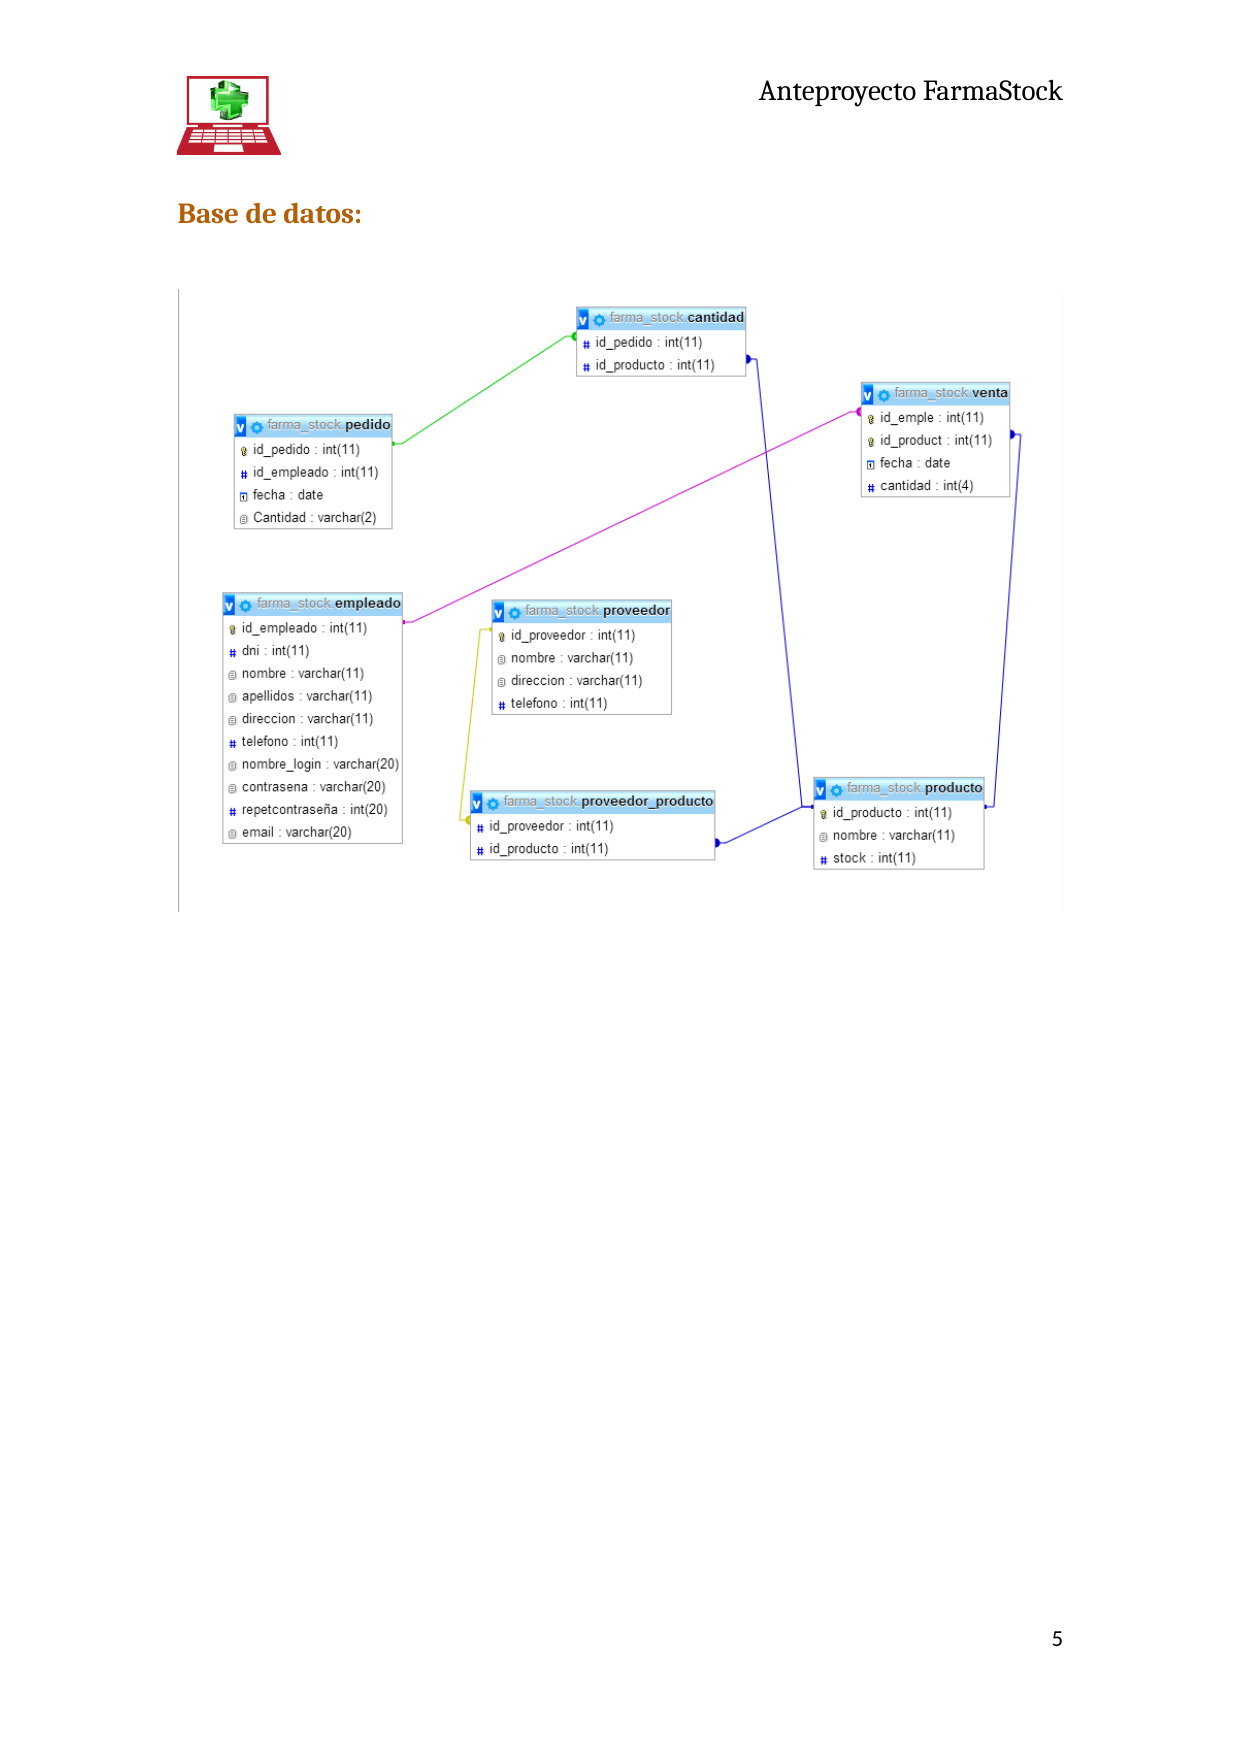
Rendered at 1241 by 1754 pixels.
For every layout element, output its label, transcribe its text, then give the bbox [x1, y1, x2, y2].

picture [177, 289, 1063, 912]
subtitle Base de datos: [177, 198, 1063, 231]
picture [176, 76, 281, 155]
